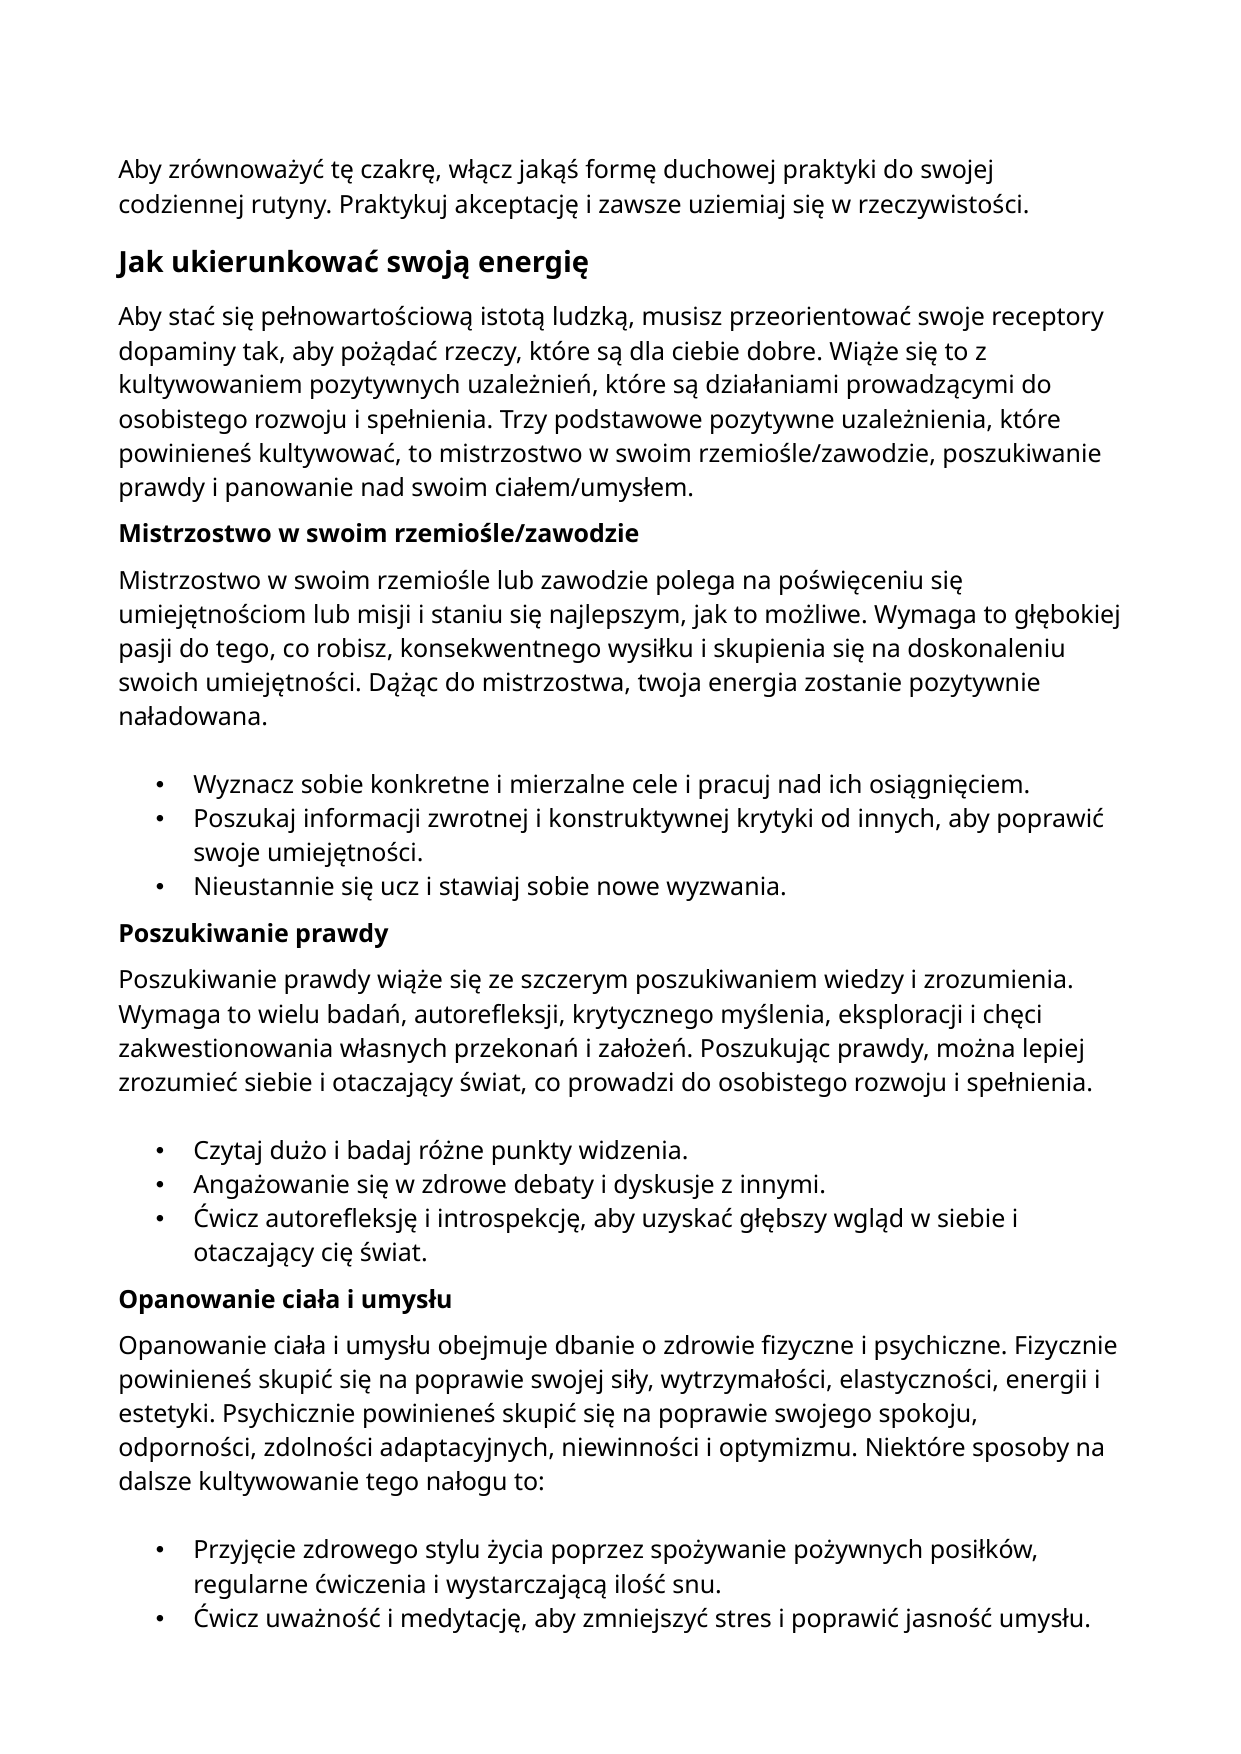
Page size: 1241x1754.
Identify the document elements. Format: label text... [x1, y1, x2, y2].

subtitle Poszukiwanie prawdy [118, 916, 1122, 950]
text Opanowanie ciała i umysłu obejmuje dbanie o zdrowie fizyczne i psychiczne. Fizycznie powinieneś skupić się na poprawie swojej siły, wytrzymałości, elastyczności, energii i estetyki. Psychicznie powinieneś skupić się na poprawie swojego spokoju, odporności, zdolności adaptacyjnych, niewinności i optymizmu. Niektóre sposoby na dalsze kultywowanie tego nałogu to: [118, 1328, 1122, 1498]
subtitle Jak ukierunkować swoją energię [118, 241, 1122, 281]
subtitle Opanowanie ciała i umysłu [118, 1281, 1122, 1315]
text Aby zrównoważyć tę czakrę, włącz jakąś formę duchowej praktyki do swojej codziennej rutyny. Praktykuj akceptację i zawsze uziemiaj się w rzeczywistości. [118, 152, 1122, 220]
text Poszukiwanie prawdy wiąże się ze szczerym poszukiwaniem wiedzy i zrozumienia. Wymaga to wielu badań, autorefleksji, krytycznego myślenia, eksploracji i chęci zakwestionowania własnych przekonań i założeń. Poszukując prawdy, można lepiej zrozumieć siebie i otaczający świat, co prowadzi do osobistego rozwoju i spełnienia. [118, 962, 1122, 1098]
subtitle Mistrzostwo w swoim rzemiośle/zawodzie [118, 516, 1122, 550]
list Poszukaj informacji zwrotnej i konstruktywnej krytyki od innych, aby poprawić swoje umiejętności. [156, 801, 1122, 869]
list Wyznacz sobie konkretne i mierzalne cele i pracuj nad ich osiągnięciem. [156, 767, 1122, 801]
text Aby stać się pełnowartościową istotą ludzką, musisz przeorientować swoje receptory dopaminy tak, aby pożądać rzeczy, które są dla ciebie dobre. Wiąże się to z kultywowaniem pozytywnych uzależnień, które są działaniami prowadzącymi do osobistego rozwoju i spełnienia. Trzy podstawowe pozytywne uzależnienia, które powinieneś kultywować, to mistrzostwo w swoim rzemiośle/zawodzie, poszukiwanie prawdy i panowanie nad swoim ciałem/umysłem. [118, 299, 1122, 503]
list Czytaj dużo i badaj różne punkty widzenia. [156, 1132, 1122, 1167]
list Nieustannie się ucz i stawiaj sobie nowe wyzwania. [156, 869, 1122, 903]
text Mistrzostwo w swoim rzemiośle lub zawodzie polega na poświęceniu się umiejętnościom lub misji i staniu się najlepszym, jak to możliwe. Wymaga to głębokiej pasji do tego, co robisz, konsekwentnego wysiłku i skupienia się na doskonaleniu swoich umiejętności. Dążąc do mistrzostwa, twoja energia zostanie pozytywnie naładowana. [118, 562, 1122, 733]
list Ćwicz uważność i medytację, aby zmniejszyć stres i poprawić jasność umysłu. [156, 1600, 1122, 1634]
list Angażowanie się w zdrowe debaty i dyskusje z innymi. [156, 1167, 1122, 1201]
list Ćwicz autorefleksję i introspekcję, aby uzyskać głębszy wgląd w siebie i otaczający cię świat. [156, 1201, 1122, 1269]
list Przyjęcie zdrowego stylu życia poprzez spożywanie pożywnych posiłków, regularne ćwiczenia i wystarczającą ilość snu. [156, 1532, 1122, 1600]
